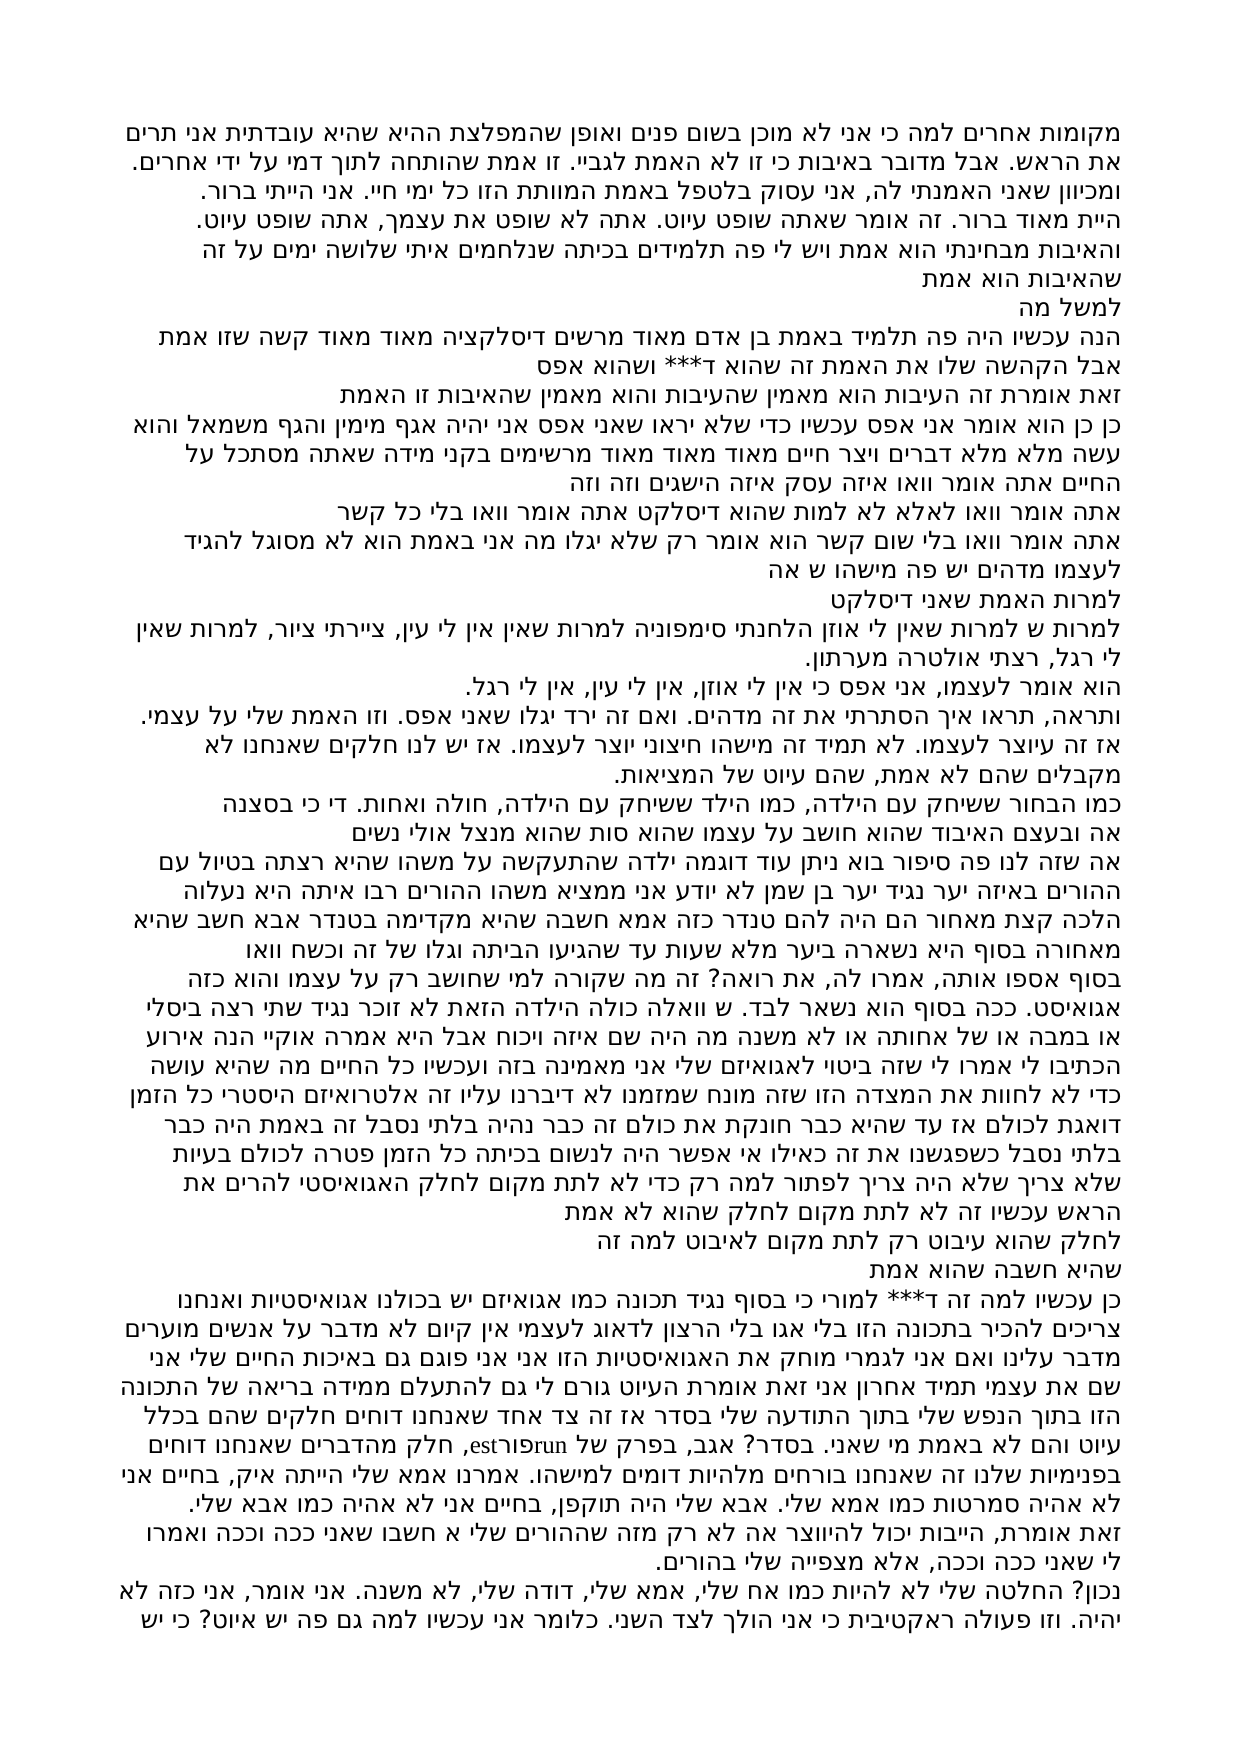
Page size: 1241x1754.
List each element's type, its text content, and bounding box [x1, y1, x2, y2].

text כן. גילוי נאות המציג מעולם לא סתם לא נכון. כן, שיחקתי ברופא ואחות א דש לאחות, אם את במקרה מקשיבה ונגיד שתופסים אותי ואומרים לי שאני מלוכלך ואני ילד רע ומי שעושה דברים כאלה הוא מלוכלך והוא סותטה וזה. אה וזה לא נכון. אני בסך הכל הייתי ילד שסקר תשתלתה עלי ועשיתי מה שעשיתי ונניח שאני מאמין לזה ועכשיו מתוך האמונה ומתוך העונש שקיבלתי על זה או מתוך הבושה שצמחה אני עסוק בלהסתיר מיניות ותשוקה וחופש מיני והשד יודע מה כל ימי חיי ימי חיי הימים וכל ימי חיי הלילות ברמה שהיא אוברקill זה מין תיקון תותחנים כזה אני לא נותן בכלל מקום לביטויים המיניים שלי לתשוקות שלי אחר כך זה כבר לא רק במין זה כבר בהרבה מקומות אחרים למה כי אני לא מוכן בשום פנים ואופן שהמפלצת ההיא שהיא עובדתית אני תרים את הראש. אבל מדובר באיבות כי זו לא האמת לגביי. זו אמת שהותחה לתוך דמי על ידי אחרים. ומכיוון שאני האמנתי לה, אני עסוק בלטפל באמת המוותת הזו כל ימי חיי. אני הייתי ברור. [118, 118, 1122, 206]
text היית מאוד ברור. זה אומר שאתה שופט עיוט. אתה לא שופט את עצמך, אתה שופט עיוט. [118, 206, 1122, 235]
text ותראה, תראו איך הסתרתי את זה מדהים. ואם זה ירד יגלו שאני אפס. וזו האמת שלי על עצמי. אז זה עיוצר לעצמו. לא תמיד זה מישהו חיצוני יוצר לעצמו. אז יש לנו חלקים שאנחנו לא מקבלים שהם לא אמת, שהם עיוט של המציאות. [118, 701, 1122, 789]
text למשל מה [118, 293, 1122, 322]
text למרות האמת שאני דיסלקט [118, 585, 1122, 614]
text אה שזה לנו פה סיפור בוא ניתן עוד דוגמה ילדה שהתעקשה על משהו שהיא רצתה בטיול עם ההורים באיזה יער נגיד יער בן שמן לא יודע אני ממציא משהו ההורים רבו איתה היא נעלוה הלכה קצת מאחור הם היה להם טנדר כזה אמא חשבה שהיא מקדימה בטנדר אבא חשב שהיא מאחורה בסוף היא נשארה ביער מלא שעות עד שהגיעו הביתה וגלו של זה וכשח וואו [118, 847, 1122, 964]
text זאת אומרת, הייבות יכול להיווצר אה לא רק מזה שההורים שלי א חשבו שאני ככה וככה ואמרו לי שאני ככה וככה, אלא מצפייה שלי בהורים. [118, 1518, 1122, 1577]
text למרות ש למרות שאין לי אוזן הלחנתי סימפוניה למרות שאין אין לי עין, ציירתי ציור, למרות שאין לי רגל, רצתי אולטרה מערתון. [118, 614, 1122, 672]
text נכון? החלטה שלי לא להיות כמו אח שלי, אמא שלי, דודה שלי, לא משנה. אני אומר, אני כזה לא יהיה. וזו פעולה ראקטיבית כי אני הולך לצד השני. כלומר אני עכשיו למה גם פה יש איוט? כי יש [118, 1577, 1122, 1635]
text הוא אומר לעצמו, אני אפס כי אין לי אוזן, אין לי עין, אין לי רגל. [118, 672, 1122, 701]
text לחלק שהוא עיבוט רק לתת מקום לאיבוט למה זה [118, 1226, 1122, 1256]
text כן עכשיו למה זה ד*** למורי כי בסוף נגיד תכונה כמו אגואיזם יש בכולנו אגואיסטיות ואנחנו צריכים להכיר בתכונה הזו בלי אגו בלי הרצון לדאוג לעצמי אין קיום לא מדבר על אנשים מוערים מדבר עלינו ואם אני לגמרי מוחק את האגואיסטיות הזו אני אני פוגם גם באיכות החיים שלי אני שם את עצמי תמיד אחרון אני זאת אומרת העיוט גורם לי גם להתעלם ממידה בריאה של התכונה הזו בתוך הנפש שלי בתוך התודעה שלי בסדר אז זה צד אחד שאנחנו דוחים חלקים שהם בכלל עיוט והם לא באמת מי שאני. בסדר? אגב, בפרק של runפורest, חלק מהדברים שאנחנו דוחים בפנימיות שלנו זה שאנחנו בורחים מלהיות דומים למישהו. אמרנו אמא שלי הייתה איק, בחיים אני לא אהיה סמרטות כמו אמא שלי. אבא שלי היה תוקפן, בחיים אני לא אהיה כמו אבא שלי. [118, 1285, 1122, 1518]
text הנה עכשיו היה פה תלמיד באמת בן אדם מאוד מרשים דיסלקציה מאוד מאוד קשה שזו אמת אבל הקהשה שלו את האמת זה שהוא ד*** ושהוא אפס [118, 322, 1122, 381]
text כמו הבחור ששיחק עם הילדה, כמו הילד ששיחק עם הילדה, חולה ואחות. די כי בסצנה [118, 789, 1122, 818]
text כן כן הוא אומר אני אפס עכשיו כדי שלא יראו שאני אפס אני יהיה אגף מימין והגף משמאל והוא עשה מלא מלא דברים ויצר חיים מאוד מאוד מאוד מרשימים בקני מידה שאתה מסתכל על החיים אתה אומר וואו איזה עסק איזה הישגים וזה וזה [118, 410, 1122, 497]
text שהיא חשבה שהוא אמת [118, 1256, 1122, 1285]
text זאת אומרת זה העיבות הוא מאמין שהעיבות והוא מאמין שהאיבות זו האמת [118, 381, 1122, 410]
text אתה אומר וואו לאלא לא למות שהוא דיסלקט אתה אומר וואו בלי כל קשר [118, 497, 1122, 526]
text והאיבות מבחינתי הוא אמת ויש לי פה תלמידים בכיתה שנלחמים איתי שלושה ימים על זה שהאיבות הוא אמת [118, 235, 1122, 293]
text בסוף אספו אותה, אמרו לה, את רואה? זה מה שקורה למי שחושב רק על עצמו והוא כזה אגואיסט. ככה בסוף הוא נשאר לבד. ש וואלה כולה הילדה הזאת לא זוכר נגיד שתי רצה ביסלי או במבה או של אחותה או לא משנה מה היה שם איזה ויכוח אבל היא אמרה אוקיי הנה אירוע הכתיבו לי אמרו לי שזה ביטוי לאגואיזם שלי אני מאמינה בזה ועכשיו כל החיים מה שהיא עושה כדי לא לחוות את המצדה הזו שזה מונח שמזמנו לא דיברנו עליו זה אלטרואיזם היסטרי כל הזמן דואגת לכולם אז עד שהיא כבר חונקת את כולם זה כבר נהיה בלתי נסבל זה באמת היה כבר בלתי נסבל כשפגשנו את זה כאילו אי אפשר היה לנשום בכיתה כל הזמן פטרה לכולם בעיות שלא צריך שלא היה צריך לפתור למה רק כדי לא לתת מקום לחלק האגואיסטי להרים את הראש עכשיו זה לא לתת מקום לחלק שהוא לא אמת [118, 964, 1122, 1226]
text אה ובעצם האיבוד שהוא חושב על עצמו שהוא סות שהוא מנצל אולי נשים [118, 818, 1122, 847]
text אתה אומר וואו בלי שום קשר הוא אומר רק שלא יגלו מה אני באמת הוא לא מסוגל להגיד לעצמו מדהים יש פה מישהו ש אה [118, 526, 1122, 585]
